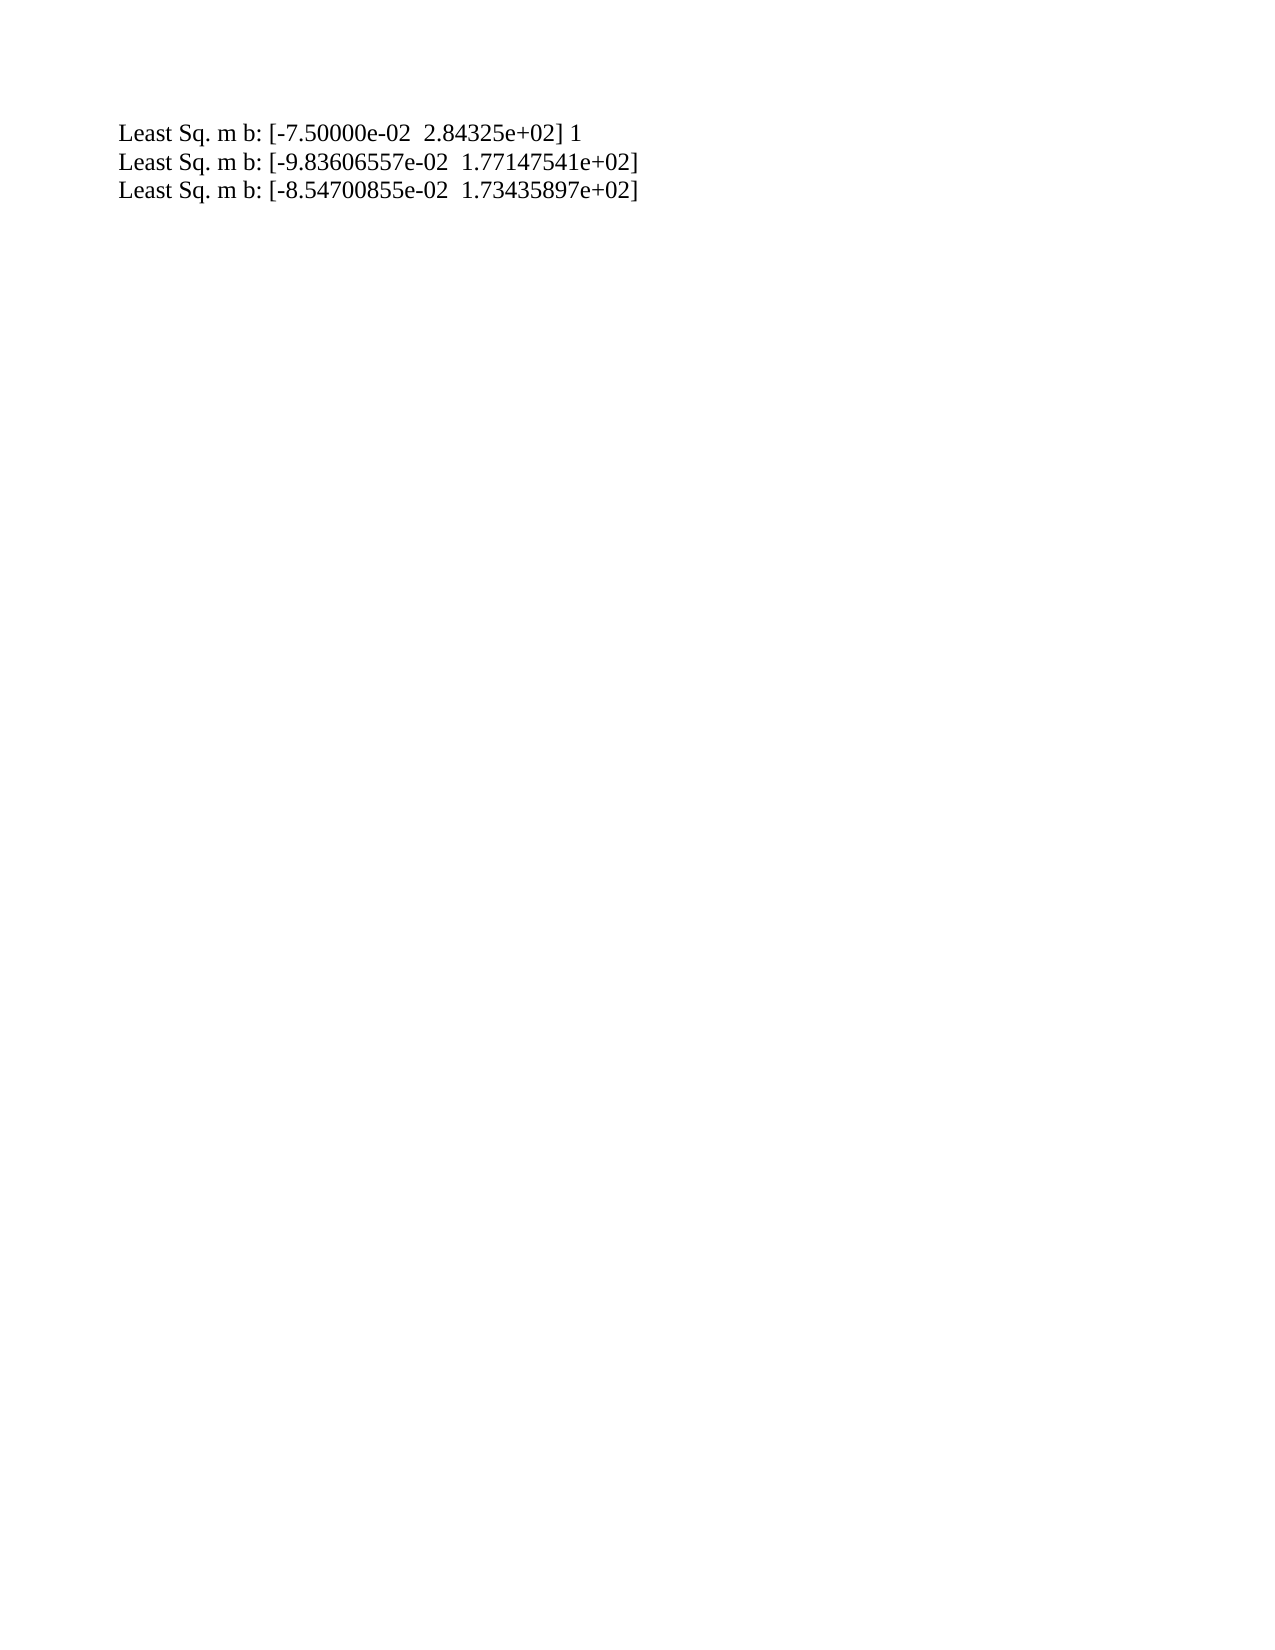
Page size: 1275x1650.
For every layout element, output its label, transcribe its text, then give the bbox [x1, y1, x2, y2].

text Least Sq. m b: [-8.54700855e-02 1.73435897e+02] [118, 176, 1157, 204]
text Least Sq. m b: [-7.50000e-02 2.84325e+02] 1 [118, 118, 1157, 147]
text Least Sq. m b: [-9.83606557e-02 1.77147541e+02] [118, 147, 1157, 176]
